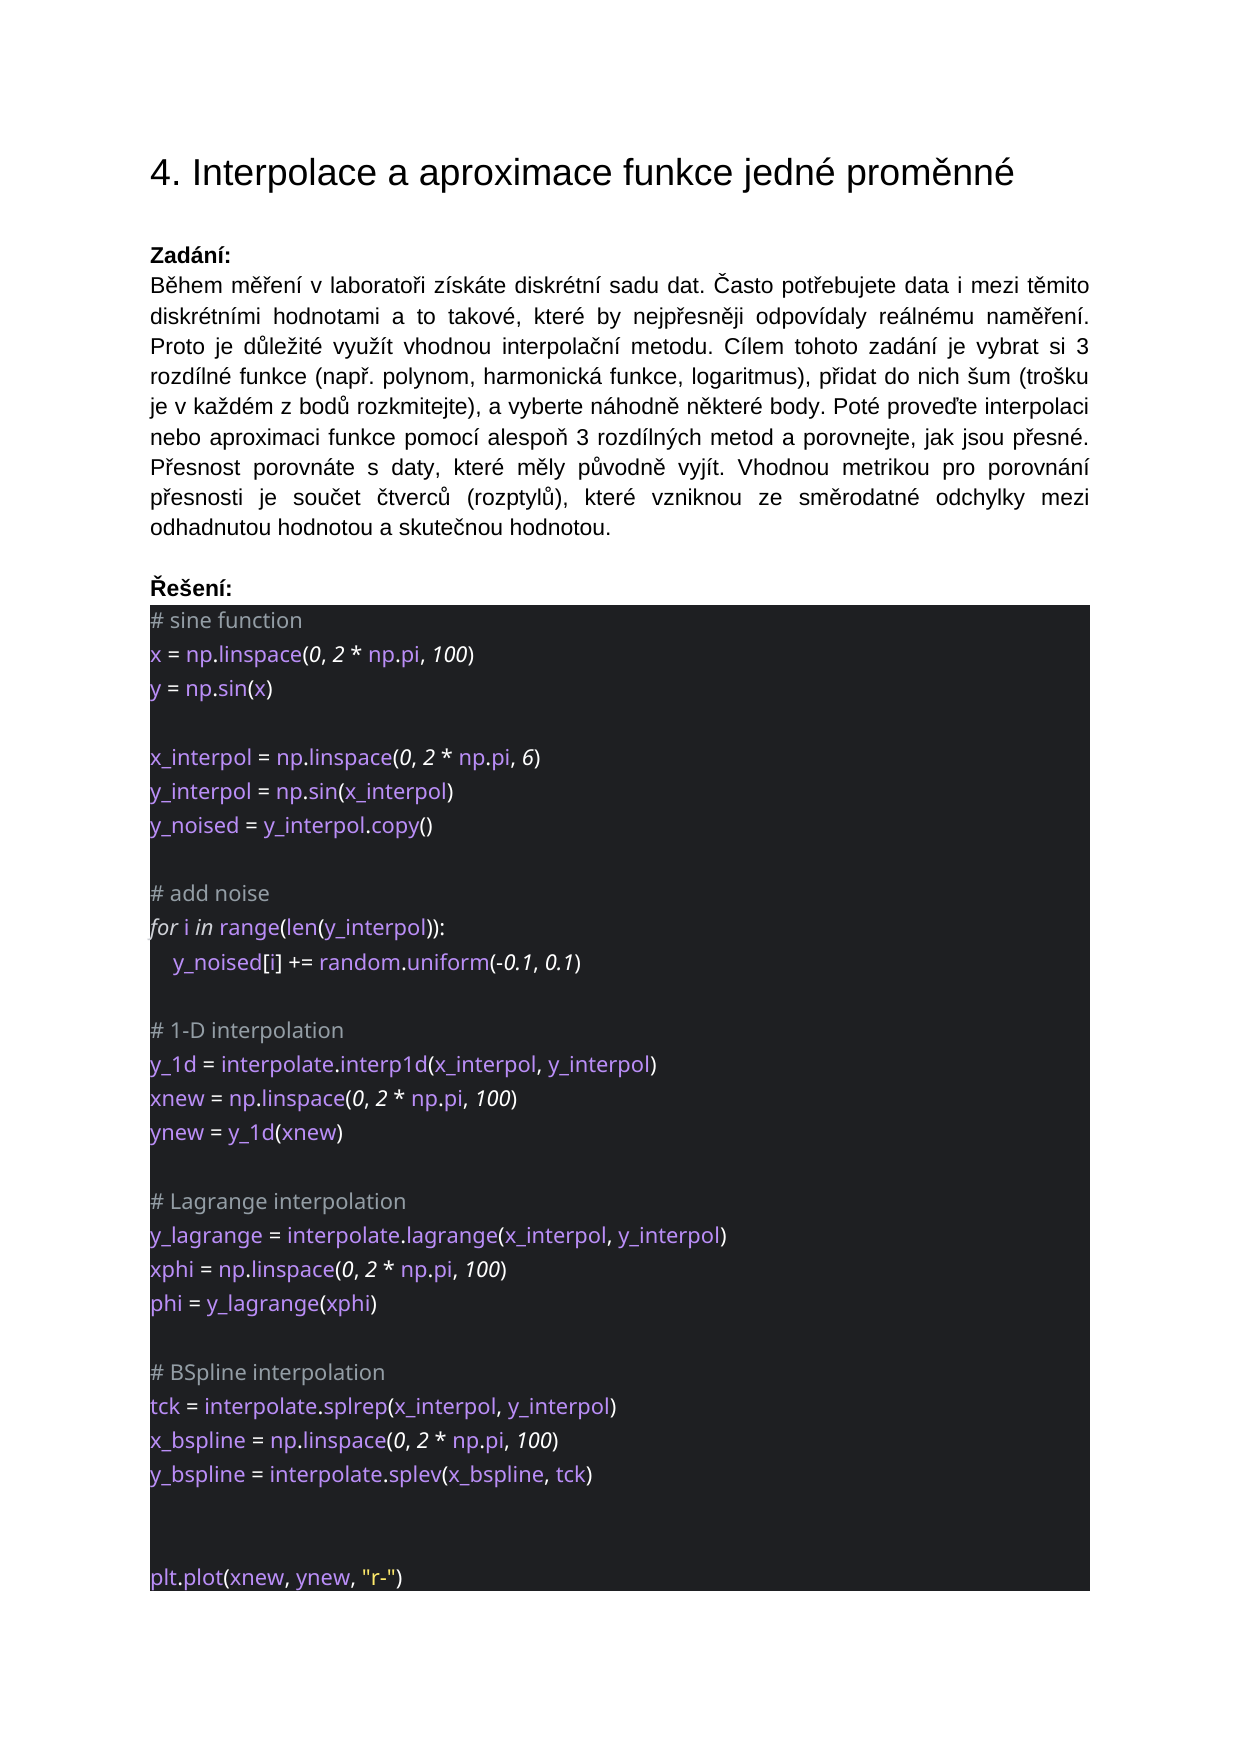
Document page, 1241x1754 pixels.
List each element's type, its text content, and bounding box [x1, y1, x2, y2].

text # sine function x = np.linspace(0, 2 * np.pi, 100) y = np.sin(x) x_interpol = np.linspace(0, 2 * np.pi, 6) y_interpol = np.sin(x_interpol) y_noised = y_interpol.copy() # add noise for i in range(len(y_interpol)): y_noised[i] += random.uniform(-0.1, 0.1) # 1-D interpolation y_1d = interpolate.interp1d(x_interpol, y_interpol) xnew = np.linspace(0, 2 * np.pi, 100) ynew = y_1d(xnew) # Lagrange interpolation y_lagrange = interpolate.lagrange(x_interpol, y_interpol) xphi = np.linspace(0, 2 * np.pi, 100) phi = y_lagrange(xphi) # BSpline interpolation tck = interpolate.splrep(x_interpol, y_interpol) x_bspline = np.linspace(0, 2 * np.pi, 100) y_bspline = interpolate.splev(x_bspline, tck) plt.plot(xnew, ynew, "r-") [150, 605, 1090, 1591]
text Zadání: [150, 242, 1090, 269]
text Během měření v laboratoři získáte diskrétní sadu dat. Často potřebujete data i mezi těmito diskrétními hodnotami a to takové, které by nejpřesněji odpovídaly reálnému naměření. Proto je důležité využít vhodnou interpolační metodu. Cílem tohoto zadání je vybrat si 3 rozdílné funkce (např. polynom, harmonická funkce, logaritmus), přidat do nich šum (trošku je v každém z bodů rozkmitejte), a vyberte náhodně některé body. Poté proveďte interpolaci nebo aproximaci funkce pomocí alespoň 3 rozdílných metod a porovnejte, jak jsou přesné. Přesnost porovnáte s daty, které měly původně vyjít. Vhodnou metrikou pro porovnání přesnosti je součet čtverců (rozptylů), které vzniknou ze směrodatné odchylky mezi odhadnutou hodnotou a skutečnou hodnotou. [150, 272, 1090, 541]
subtitle 4. Interpolace a aproximace funkce jedné proměnné [150, 150, 1090, 193]
text Řešení: [150, 574, 1090, 601]
